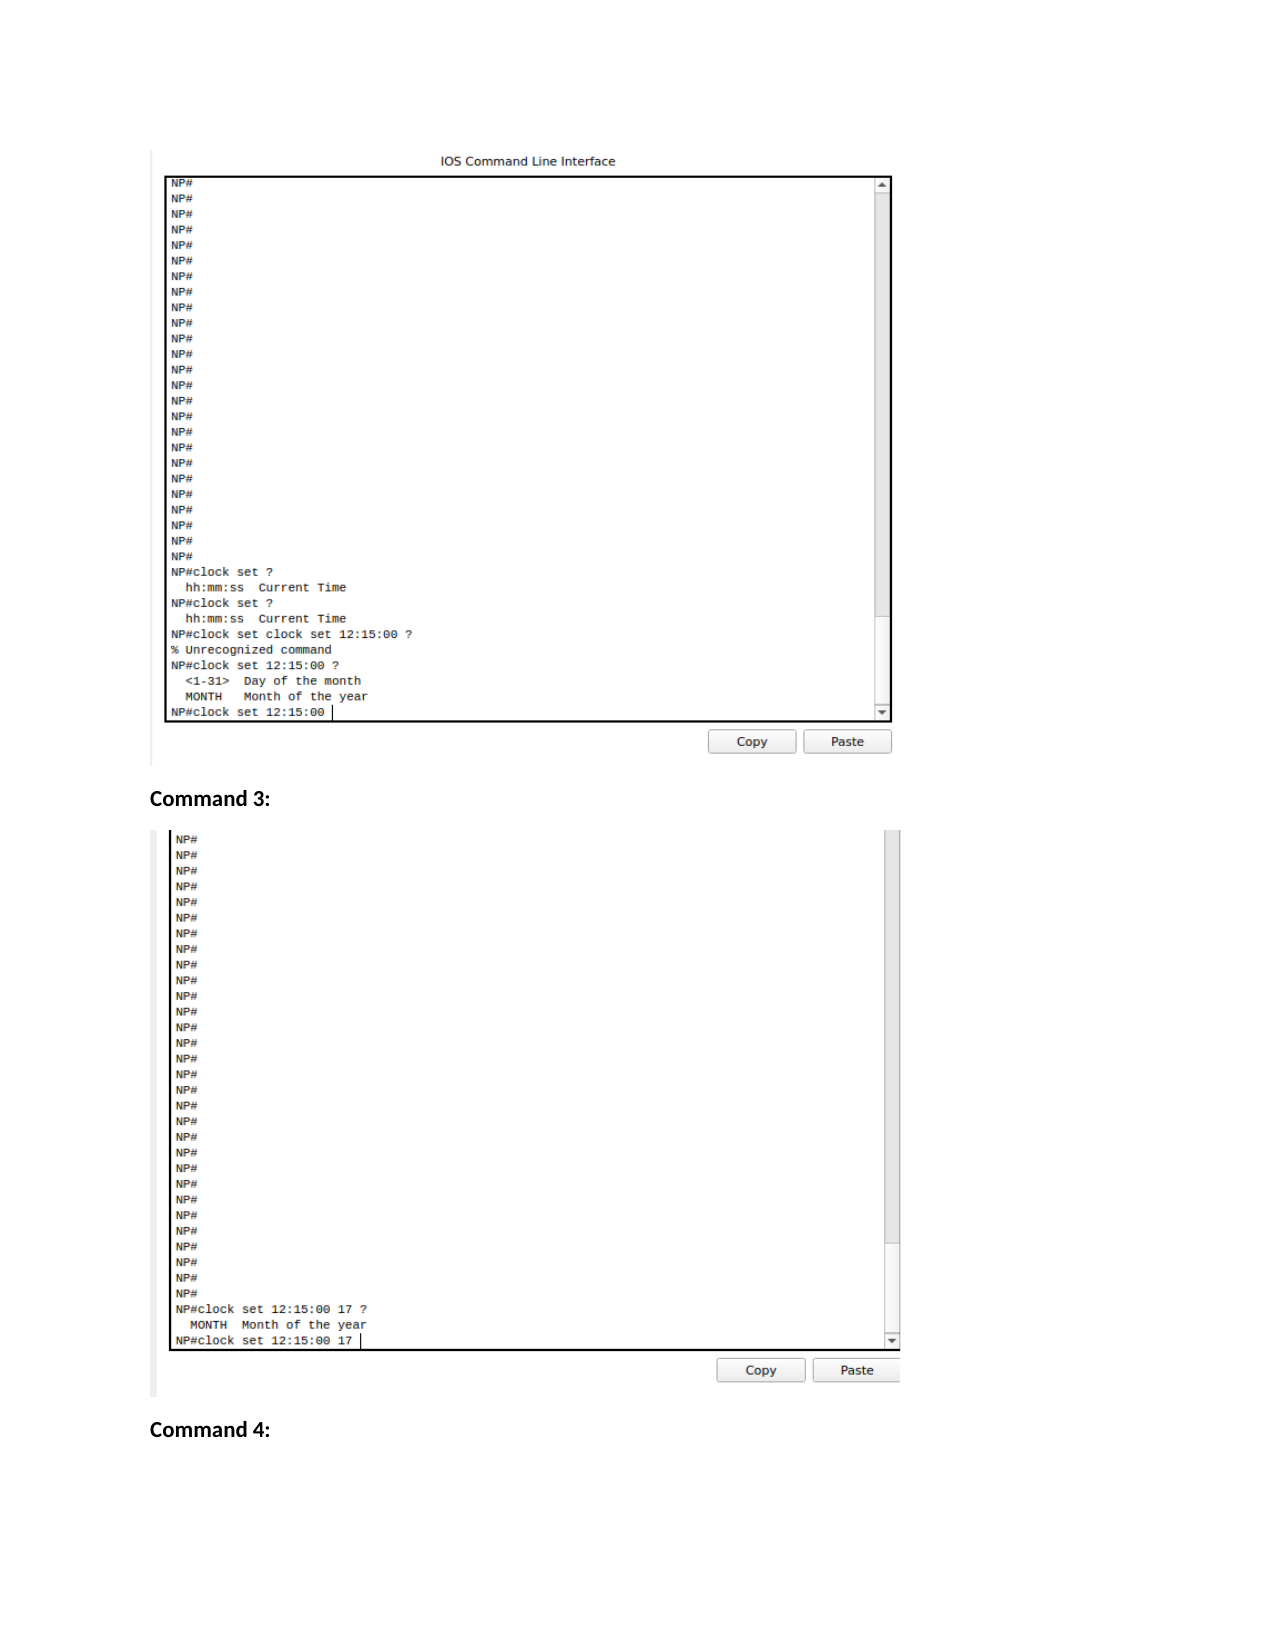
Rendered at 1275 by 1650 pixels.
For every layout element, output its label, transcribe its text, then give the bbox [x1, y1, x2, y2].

text Command 3: [150, 784, 1125, 812]
picture [150, 150, 901, 766]
text Command 4: [150, 1415, 1125, 1443]
picture [150, 830, 901, 1397]
